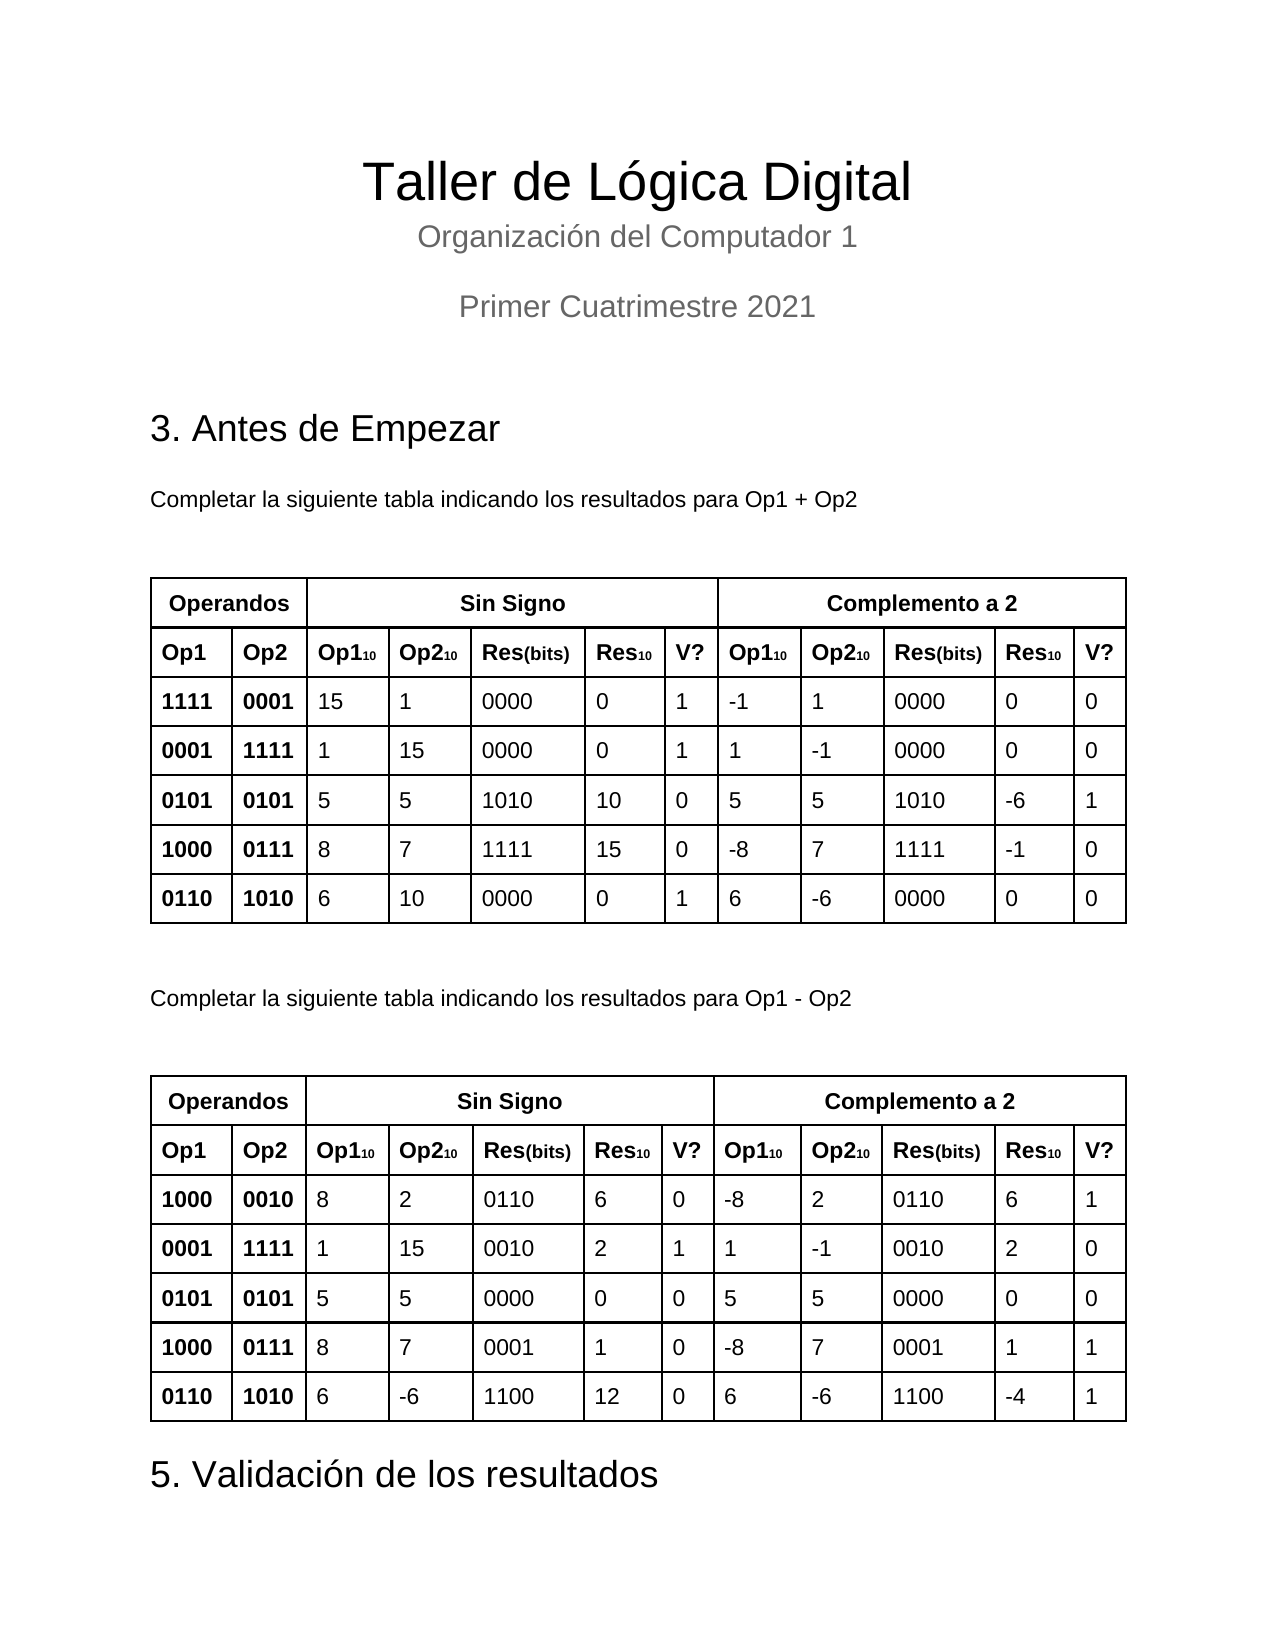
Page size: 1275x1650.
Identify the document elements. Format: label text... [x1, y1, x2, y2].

table_cell 1010 [885, 776, 994, 823]
table_cell 0 [666, 776, 717, 823]
table_cell Res10 [996, 629, 1073, 676]
table_cell -6 [802, 875, 883, 922]
table_cell 5 [715, 1274, 800, 1321]
table_cell 0 [996, 1274, 1073, 1321]
table_cell Res10 [996, 1126, 1073, 1174]
table_cell Op110 [307, 1126, 388, 1174]
table_cell 5 [802, 1274, 881, 1321]
table_cell 6 [996, 1176, 1073, 1223]
table_cell 10 [390, 875, 470, 922]
table_cell 1100 [474, 1373, 583, 1420]
table_cell 1 [996, 1324, 1073, 1371]
table_cell Op110 [308, 629, 388, 676]
text 5. Validación de los resultados [150, 1452, 1125, 1495]
table_cell Op210 [390, 629, 470, 676]
table_cell -6 [390, 1373, 472, 1420]
table_cell 0101 [152, 1274, 231, 1321]
table_cell 1 [585, 1324, 661, 1371]
table_header Operandos [152, 579, 306, 626]
table_cell 1 [1075, 1176, 1125, 1223]
table_cell 1 [1075, 1373, 1125, 1420]
table_cell 0 [1075, 1274, 1125, 1321]
table_cell 0 [1075, 678, 1125, 725]
table_cell 1111 [233, 727, 306, 774]
table_cell Op110 [715, 1126, 800, 1174]
table_cell 1111 [472, 826, 584, 873]
table_cell 0110 [883, 1176, 994, 1223]
table_cell 1 [1075, 1324, 1125, 1371]
table_cell -4 [996, 1373, 1073, 1420]
table_cell 0000 [472, 727, 584, 774]
table_cell 0001 [233, 678, 306, 725]
table_cell 0 [996, 727, 1073, 774]
table_cell 5 [719, 776, 800, 823]
table_cell 2 [585, 1225, 661, 1272]
table_cell 15 [390, 727, 470, 774]
table_cell -6 [996, 776, 1073, 823]
table_cell 2 [802, 1176, 881, 1223]
table_cell 7 [802, 826, 883, 873]
table_cell 8 [308, 826, 388, 873]
table_cell 0000 [885, 678, 994, 725]
table_cell 0110 [152, 875, 231, 922]
table_cell Op2 [233, 629, 306, 676]
table_cell 2 [996, 1225, 1073, 1272]
table_cell 7 [390, 826, 470, 873]
table_cell Res(bits) [474, 1126, 583, 1174]
table_cell 0 [586, 727, 664, 774]
table_cell 0110 [152, 1373, 231, 1420]
table_cell Op210 [390, 1126, 472, 1174]
subtitle Primer Cuatrimestre 2021 [150, 288, 1125, 324]
table_cell -1 [719, 678, 800, 725]
table_cell 5 [802, 776, 883, 823]
table_header Operandos [152, 1077, 305, 1124]
table_cell 5 [307, 1274, 388, 1321]
table_cell 6 [307, 1373, 388, 1420]
table_cell 0101 [233, 776, 306, 823]
table_cell 0000 [883, 1274, 994, 1321]
table_cell 12 [585, 1373, 661, 1420]
table_cell V? [1075, 629, 1125, 676]
table_cell 0111 [233, 1324, 305, 1371]
table_cell Res(bits) [883, 1126, 994, 1174]
table_cell 0010 [233, 1176, 305, 1223]
table_cell 0000 [885, 875, 994, 922]
table_cell Op1 [152, 629, 231, 676]
table_cell 0 [1075, 1225, 1125, 1272]
table_cell 6 [585, 1176, 661, 1223]
table_cell 7 [802, 1324, 881, 1371]
table_cell 1 [715, 1225, 800, 1272]
table_cell 0 [586, 678, 664, 725]
table_cell 1 [666, 727, 717, 774]
table_cell 1100 [883, 1373, 994, 1420]
table_header Sin Signo [307, 1077, 713, 1124]
table_cell Res10 [585, 1126, 661, 1174]
table_cell 1 [666, 875, 717, 922]
table_cell 0010 [474, 1225, 583, 1272]
text 3. Antes de Empezar [150, 407, 1125, 450]
table_cell 7 [390, 1324, 472, 1371]
table_header Complemento a 2 [719, 579, 1125, 626]
table_cell -1 [802, 727, 883, 774]
table_cell 0 [663, 1274, 713, 1321]
table_cell 0000 [885, 727, 994, 774]
table_cell 15 [390, 1225, 472, 1272]
table_cell 15 [308, 678, 388, 725]
table_cell Res10 [586, 629, 664, 676]
table_cell 0 [663, 1324, 713, 1371]
table_cell 1 [719, 727, 800, 774]
text Completar la siguiente tabla indicando los resultados para Op1 + Op2 [150, 486, 1125, 513]
table_cell 1111 [152, 678, 231, 725]
subtitle Organización del Computador 1 [150, 218, 1125, 254]
table_cell 1 [666, 678, 717, 725]
table_cell 1111 [233, 1225, 305, 1272]
table_cell 0111 [233, 826, 306, 873]
table_cell 1 [802, 678, 883, 725]
table_cell 0001 [152, 727, 231, 774]
table_cell Res(bits) [885, 629, 994, 676]
table_cell 0001 [474, 1324, 583, 1371]
table_cell 6 [715, 1373, 800, 1420]
table_cell 5 [308, 776, 388, 823]
table_cell -8 [719, 826, 800, 873]
table_cell 0 [585, 1274, 661, 1321]
table_cell 1010 [472, 776, 584, 823]
table_cell -8 [715, 1324, 800, 1371]
table_cell V? [666, 629, 717, 676]
table_cell 1111 [885, 826, 994, 873]
table_cell 8 [307, 1176, 388, 1223]
table_cell Op210 [802, 629, 883, 676]
table_cell 2 [390, 1176, 472, 1223]
table_cell 10 [586, 776, 664, 823]
text Completar la siguiente tabla indicando los resultados para Op1 - Op2 [150, 984, 1125, 1011]
table_cell 1000 [152, 1176, 231, 1223]
table_cell 0101 [152, 776, 231, 823]
title Taller de Lógica Digital [150, 150, 1125, 212]
table_cell 15 [586, 826, 664, 873]
table_cell Op2 [233, 1126, 305, 1174]
table_cell Res(bits) [472, 629, 584, 676]
table_cell 0 [996, 875, 1073, 922]
table_cell 1 [1075, 776, 1125, 823]
table_cell 0 [996, 678, 1073, 725]
table_cell Op110 [719, 629, 800, 676]
table_cell V? [1075, 1126, 1125, 1174]
table_cell -1 [996, 826, 1073, 873]
table_cell 1 [663, 1225, 713, 1272]
table_cell 0 [663, 1176, 713, 1223]
table_cell 1 [307, 1225, 388, 1272]
table_cell 6 [719, 875, 800, 922]
table_cell 0 [666, 826, 717, 873]
table_cell 1010 [233, 875, 306, 922]
table_cell -8 [715, 1176, 800, 1223]
table_header Sin Signo [308, 579, 717, 626]
table_cell -1 [802, 1225, 881, 1272]
table_cell 0 [663, 1373, 713, 1420]
table_cell 0010 [883, 1225, 994, 1272]
table_cell 0000 [472, 875, 584, 922]
table_cell V? [663, 1126, 713, 1174]
table_cell 1010 [233, 1373, 305, 1420]
table_cell 0101 [233, 1274, 305, 1321]
table_cell 0001 [152, 1225, 231, 1272]
table_cell 0000 [474, 1274, 583, 1321]
table_cell Op210 [802, 1126, 881, 1174]
table_header Complemento a 2 [715, 1077, 1125, 1124]
table_cell 8 [307, 1324, 388, 1371]
table_cell 0 [1075, 727, 1125, 774]
table_cell 0 [1075, 826, 1125, 873]
table_cell 0000 [472, 678, 584, 725]
table_cell 0 [1075, 875, 1125, 922]
table_cell 1000 [152, 826, 231, 873]
table_cell 0 [586, 875, 664, 922]
table_cell 1 [308, 727, 388, 774]
table_cell 1 [390, 678, 470, 725]
table_cell 5 [390, 1274, 472, 1321]
table_cell Op1 [152, 1126, 231, 1174]
table_cell 6 [308, 875, 388, 922]
table_cell 0001 [883, 1324, 994, 1371]
table_cell 0110 [474, 1176, 583, 1223]
table_cell 1000 [152, 1324, 231, 1371]
table_cell 5 [390, 776, 470, 823]
table_cell -6 [802, 1373, 881, 1420]
